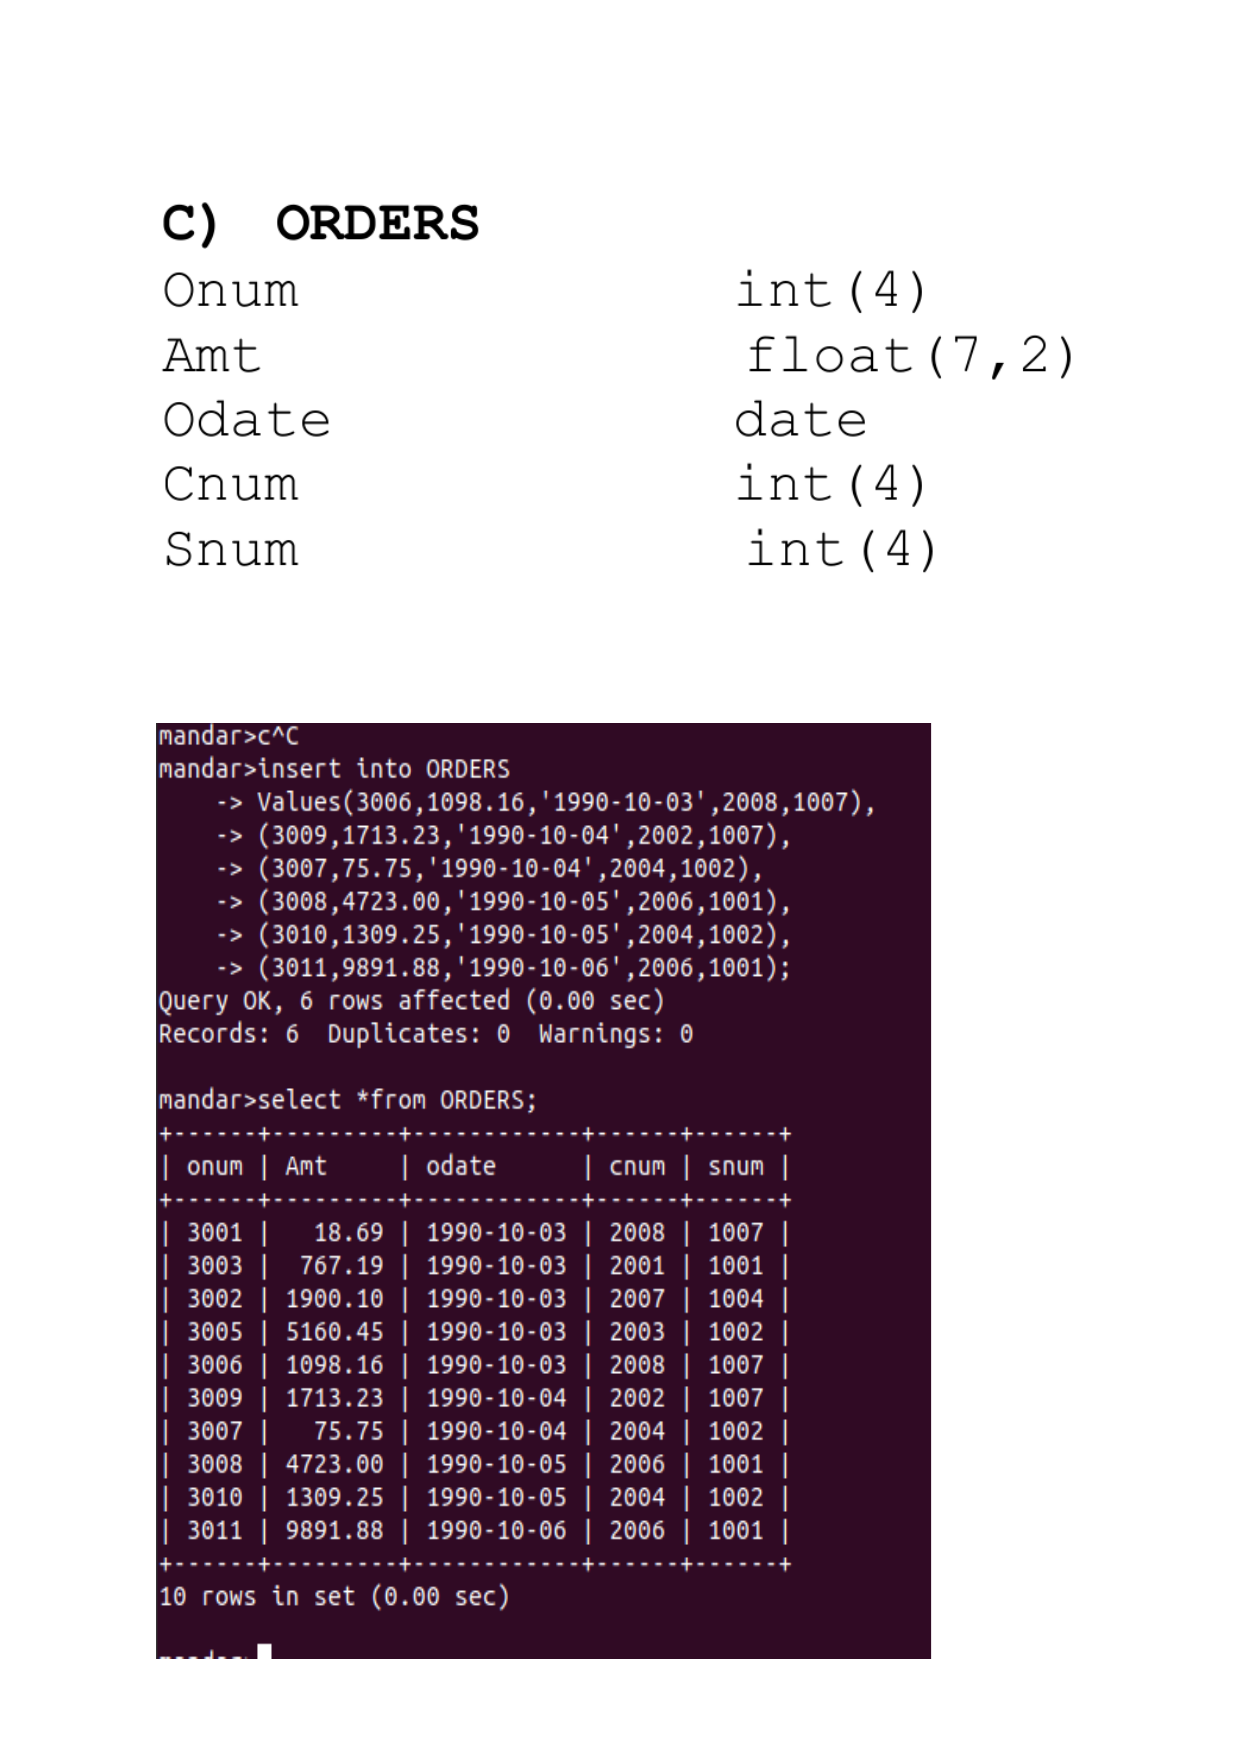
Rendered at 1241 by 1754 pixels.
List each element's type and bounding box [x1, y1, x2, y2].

picture [156, 723, 932, 1659]
picture [118, 168, 1123, 646]
